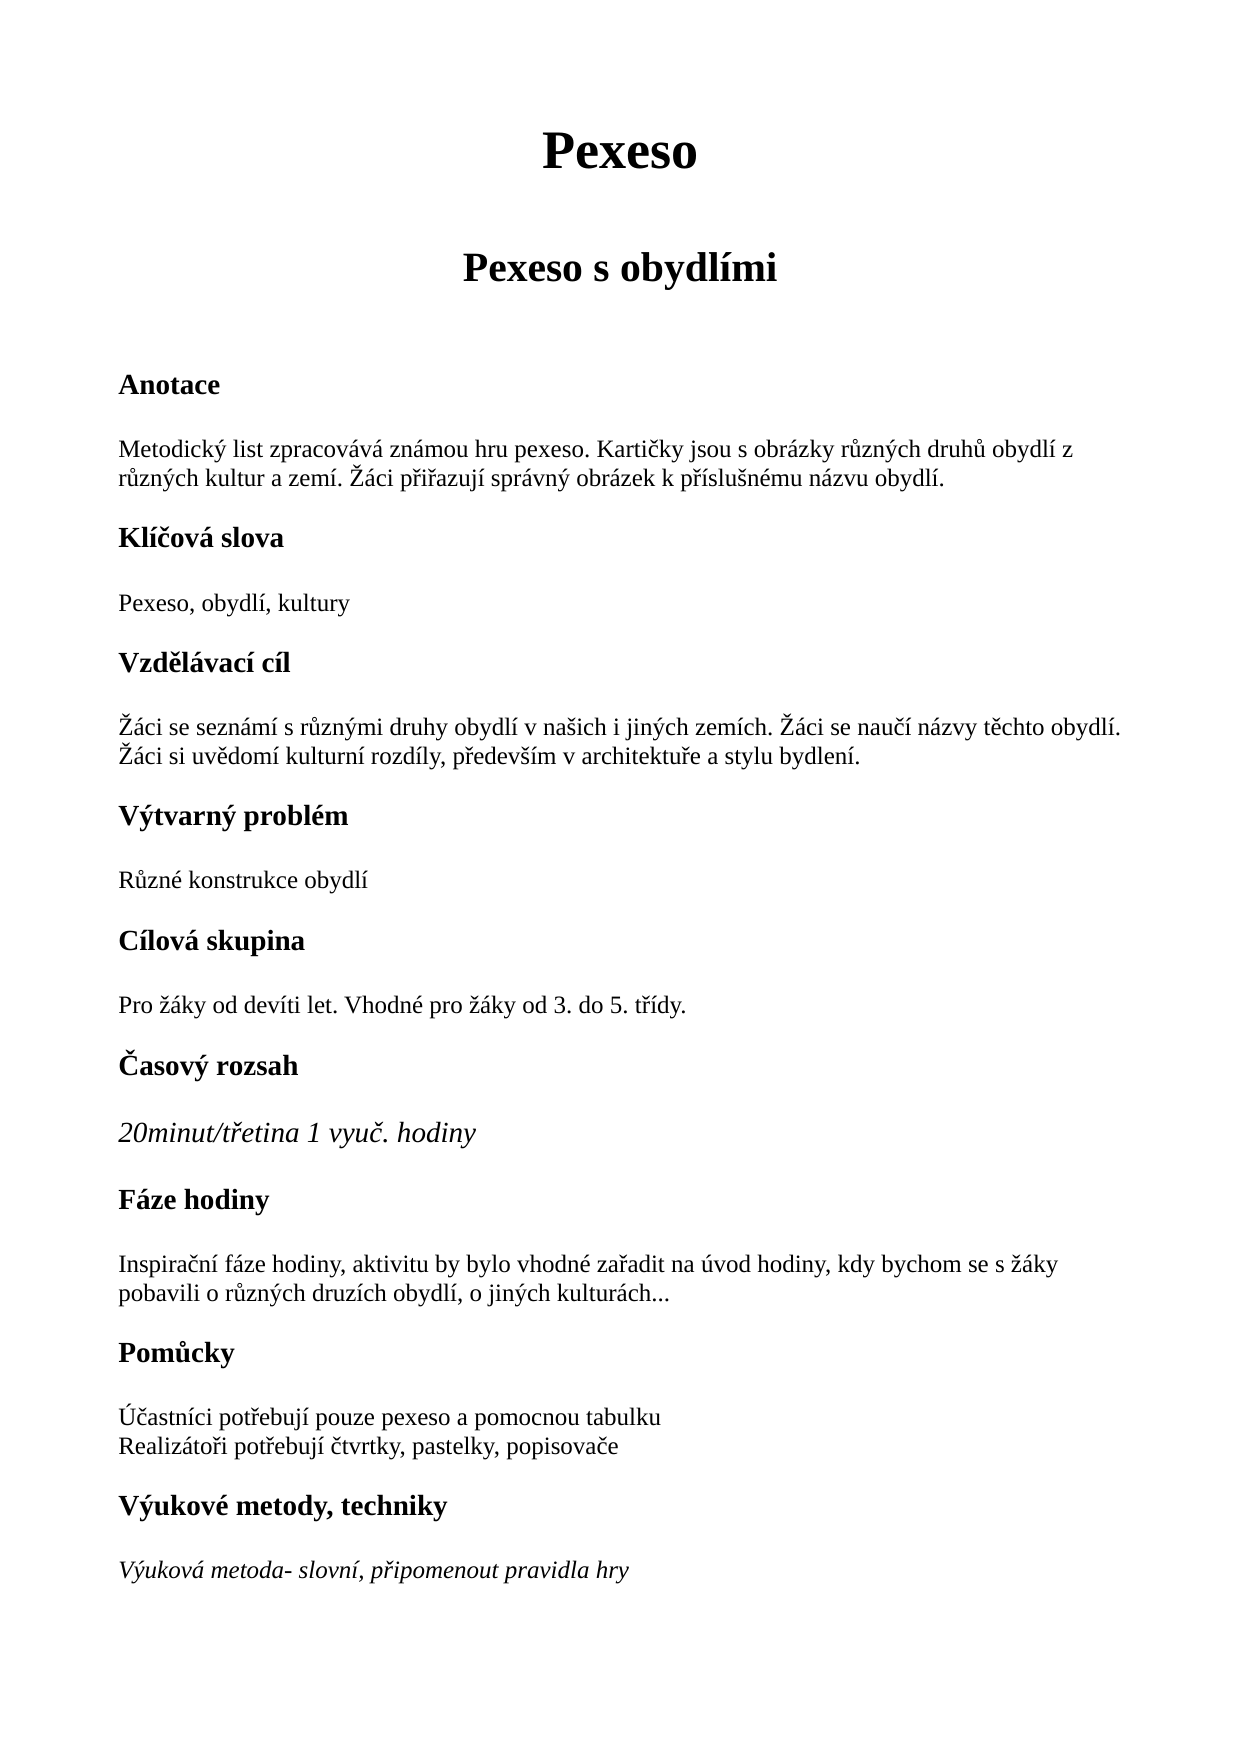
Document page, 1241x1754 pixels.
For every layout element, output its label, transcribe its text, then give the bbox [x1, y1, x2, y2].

text Pexeso [118, 118, 1122, 180]
text Cílová skupina [118, 923, 1122, 957]
text Fáze hodiny [118, 1182, 1122, 1215]
text Klíčová slova [118, 521, 1122, 554]
text Metodický list zpracovává známou hru pexeso. Kartičky jsou s obrázky různých druhů obydlí z různých kultur a zemí. Žáci přiřazují správný obrázek k příslušnému názvu obydlí. [118, 434, 1122, 492]
text Anotace [118, 367, 1122, 401]
text Inspirační fáze hodiny, aktivitu by bylo vhodné zařadit na úvod hodiny, kdy bychom se s žáky pobavili o různých druzích obydlí, o jiných kulturách... [118, 1249, 1122, 1306]
text Pexeso s obydlími [118, 243, 1122, 291]
text Žáci se seznámí s různými druhy obydlí v našich i jiných zemích. Žáci se naučí názvy těchto obydlí. Žáci si uvědomí kulturní rozdíly, především v architektuře a stylu bydlení. [118, 712, 1122, 770]
text Pro žáky od devíti let. Vhodné pro žáky od 3. do 5. třídy. [118, 990, 1122, 1019]
text Výtvarný problém [118, 798, 1122, 832]
text Realizátoři potřebují čtvrtky, pastelky, popisovače [118, 1431, 1122, 1460]
text Časový rozsah [118, 1048, 1122, 1081]
text Pomůcky [118, 1335, 1122, 1369]
text Účastníci potřebují pouze pexeso a pomocnou tabulku [118, 1402, 1122, 1431]
text Různé konstrukce obydlí [118, 866, 1122, 894]
text Vzdělávací cíl [118, 645, 1122, 679]
text Pexeso, obydlí, kultury [118, 588, 1122, 616]
text Výuková metoda- slovní, připomenout pravidla hry [118, 1556, 1122, 1584]
text Výukové metody, techniky [118, 1488, 1122, 1522]
text 20minut/třetina 1 vyuč. hodiny [118, 1115, 1122, 1148]
